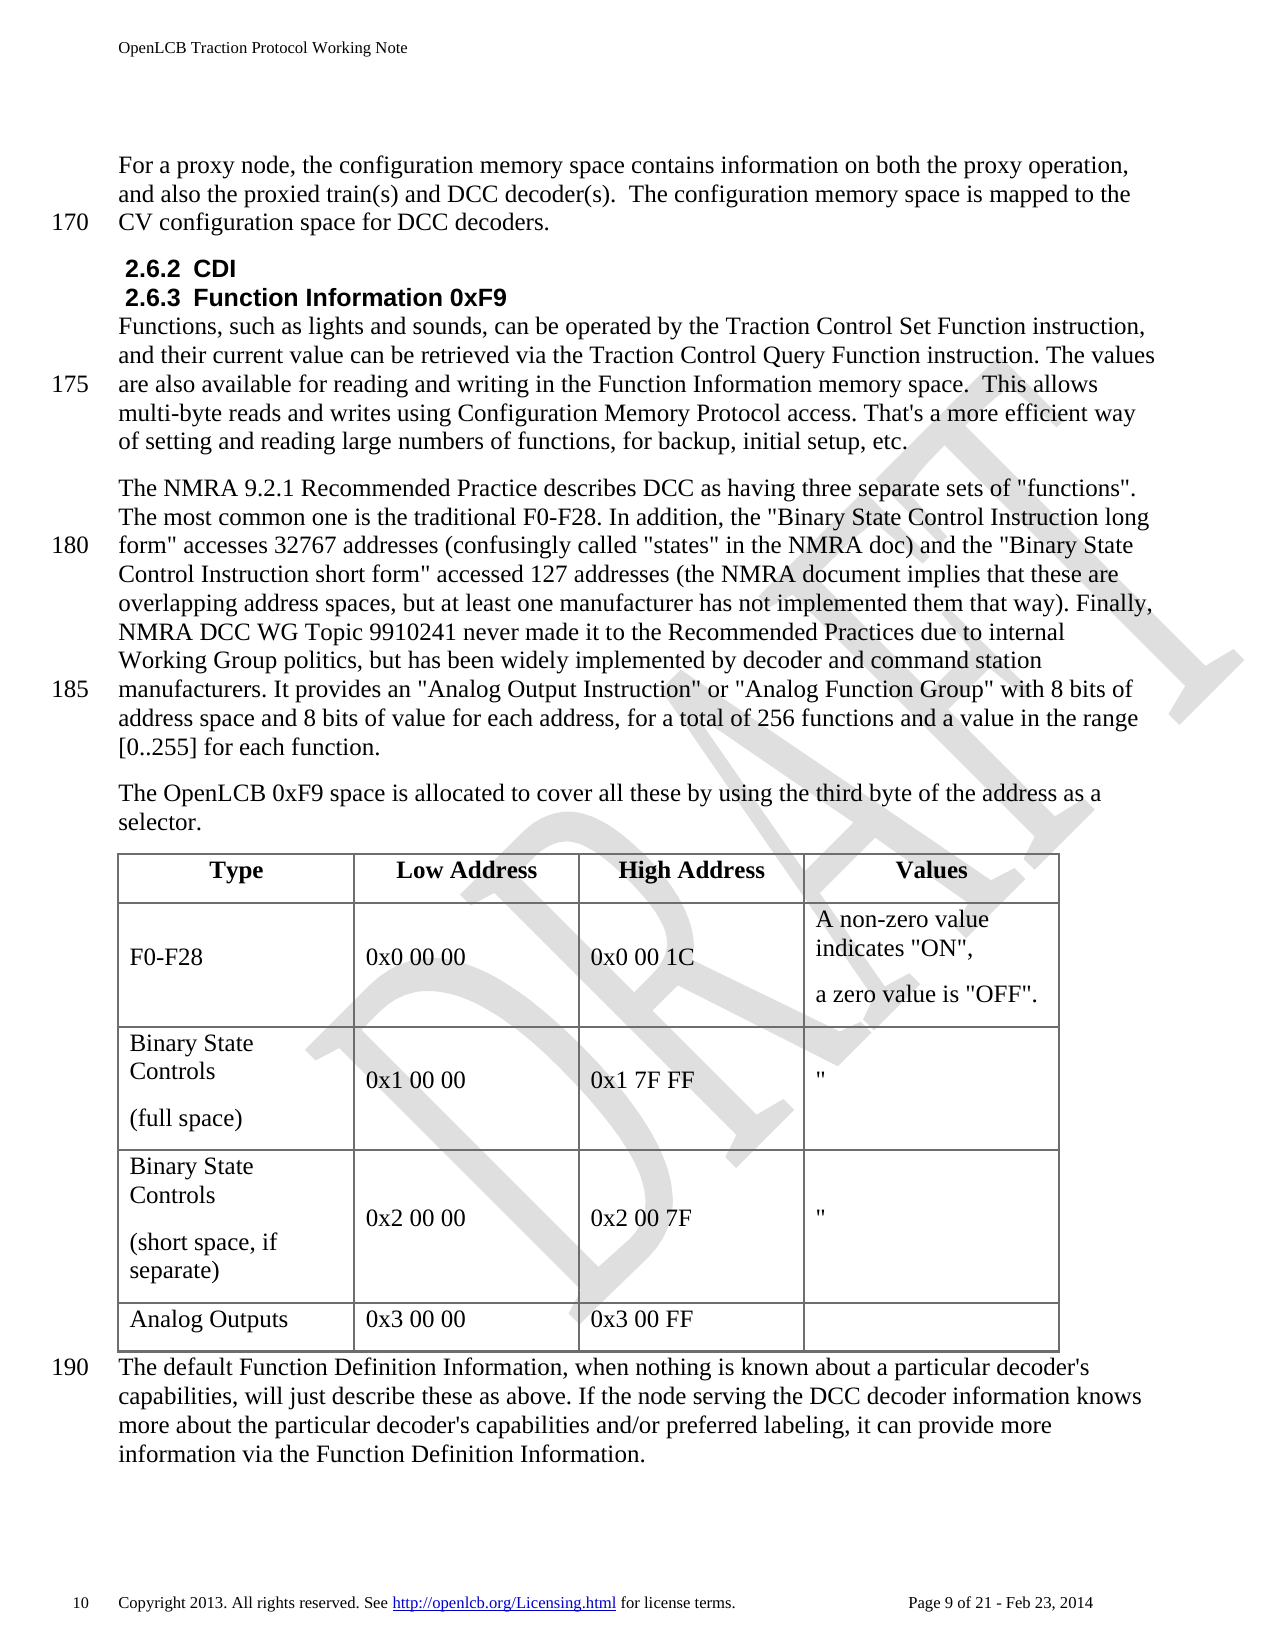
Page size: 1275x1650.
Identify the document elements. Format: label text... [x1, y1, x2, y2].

text The OpenLCB 0xF9 space is allocated to cover all these by using the third byte of the address as a selector. [118, 778, 761, 836]
table_cell " [805, 1028, 1058, 1149]
table_header High Address [647, 855, 803, 902]
subtitle Function Information 0xF9 [118, 283, 1157, 311]
table_cell 0x2 00 00 [355, 1151, 578, 1302]
subtitle CDI [118, 254, 1157, 283]
text The default Function Definition Information, when nothing is known about a particular decoder's capabilities, will just describe these as above. If the node serving the DCC decoder information knows more about the particular decoder's capabilities and/or preferred labeling, it can provide more information via the Function Definition Information. [118, 1352, 1157, 1467]
table_header High Address [580, 855, 647, 902]
table_cell 0x2 00 7F [580, 1151, 645, 1266]
table_cell A non-zero value indicates "ON", a zero value is "OFF". [805, 904, 870, 1026]
table_header Low Address [521, 855, 578, 902]
table_cell 0x1 7F FF [671, 1028, 803, 1149]
table_cell 0x1 7F FF [580, 1091, 626, 1149]
table_cell 0x1 00 00 [355, 1065, 439, 1149]
text For a proxy node, the configuration memory space contains information on both the proxy operation, and also the proxied train(s) and DCC decoder(s). The configuration memory space is mapped to the CV configuration space for DCC decoders. [118, 150, 1157, 236]
table_cell 0x1 7F FF [580, 1028, 735, 1149]
table_cell A non-zero value indicates "ON", a zero value is "OFF". [829, 904, 1058, 1026]
table_cell 0x1 00 00 [363, 1028, 578, 1149]
table_cell 0x0 00 1C [580, 904, 667, 991]
table_cell 0x0 00 1C [683, 904, 803, 1013]
text Functions, such as lights and sounds, can be operated by the Traction Control Set Function instruction, and their current value can be retrieved via the Traction Control Query Function instruction. The values are also available for reading and writing in the Function Information memory space. This allows multi-byte reads and writes using Configuration Memory Protocol access. That's a more efficient way of setting and reading large numbers of functions, for backup, initial setup, etc. [118, 311, 1157, 455]
text The NMRA 9.2.1 Recommended Practice describes DCC as having three separate sets of "functions". The most common one is the traditional F0-F28. In addition, the "Binary State Control Instruction long form" accesses 32767 addresses (confusingly called "states" in the NMRA doc) and the "Binary State Control Instruction short form" accessed 127 addresses (the NMRA document implies that these are overlapping address spaces, but at least one manufacturer has not implemented them that way). Finally, NMRA DCC WG Topic 9910241 never made it to the Recommended Practices due to internal Working Group politics, but has been widely implemented by decoder and command station manufacturers. It provides an "Analog Output Instruction" or "Analog Function Group" with 8 bits of address space and 8 bits of value for each address, for a total of 256 functions and a value in the range [0..255] for each function. [118, 473, 1157, 760]
table_cell 0x0 00 00 [355, 904, 578, 1026]
table_header Type [119, 855, 353, 902]
table_cell 0x3 00 00 [355, 1304, 578, 1350]
table_cell 0x0 00 1C [654, 986, 756, 1026]
text The OpenLCB 0xF9 space is allocated to cover all these by using the third byte of the address as a selector. [741, 778, 852, 836]
table_cell Analog Outputs [119, 1304, 353, 1350]
table_cell " [805, 1151, 1058, 1302]
table_cell Binary State Controls (full space) [119, 1028, 353, 1149]
table_header Values [956, 855, 1058, 902]
table_cell 0x3 00 FF [580, 1304, 803, 1350]
text The OpenLCB 0xF9 space is allocated to cover all these by using the third byte of the address as a selector. [842, 778, 1033, 836]
table_cell Binary State Controls (short space, if separate) [119, 1151, 353, 1302]
table_cell [805, 1304, 1058, 1350]
table_cell 0x0 00 1C [580, 980, 626, 1026]
table_cell 0x2 00 7F [604, 1151, 803, 1302]
table_header Values [821, 855, 965, 902]
text The OpenLCB 0xF9 space is allocated to cover all these by using the third byte of the address as a selector. [1018, 778, 1157, 836]
table_cell F0-F28 [119, 904, 353, 1026]
table_header Low Address [355, 855, 498, 902]
table_header Values [805, 855, 819, 869]
